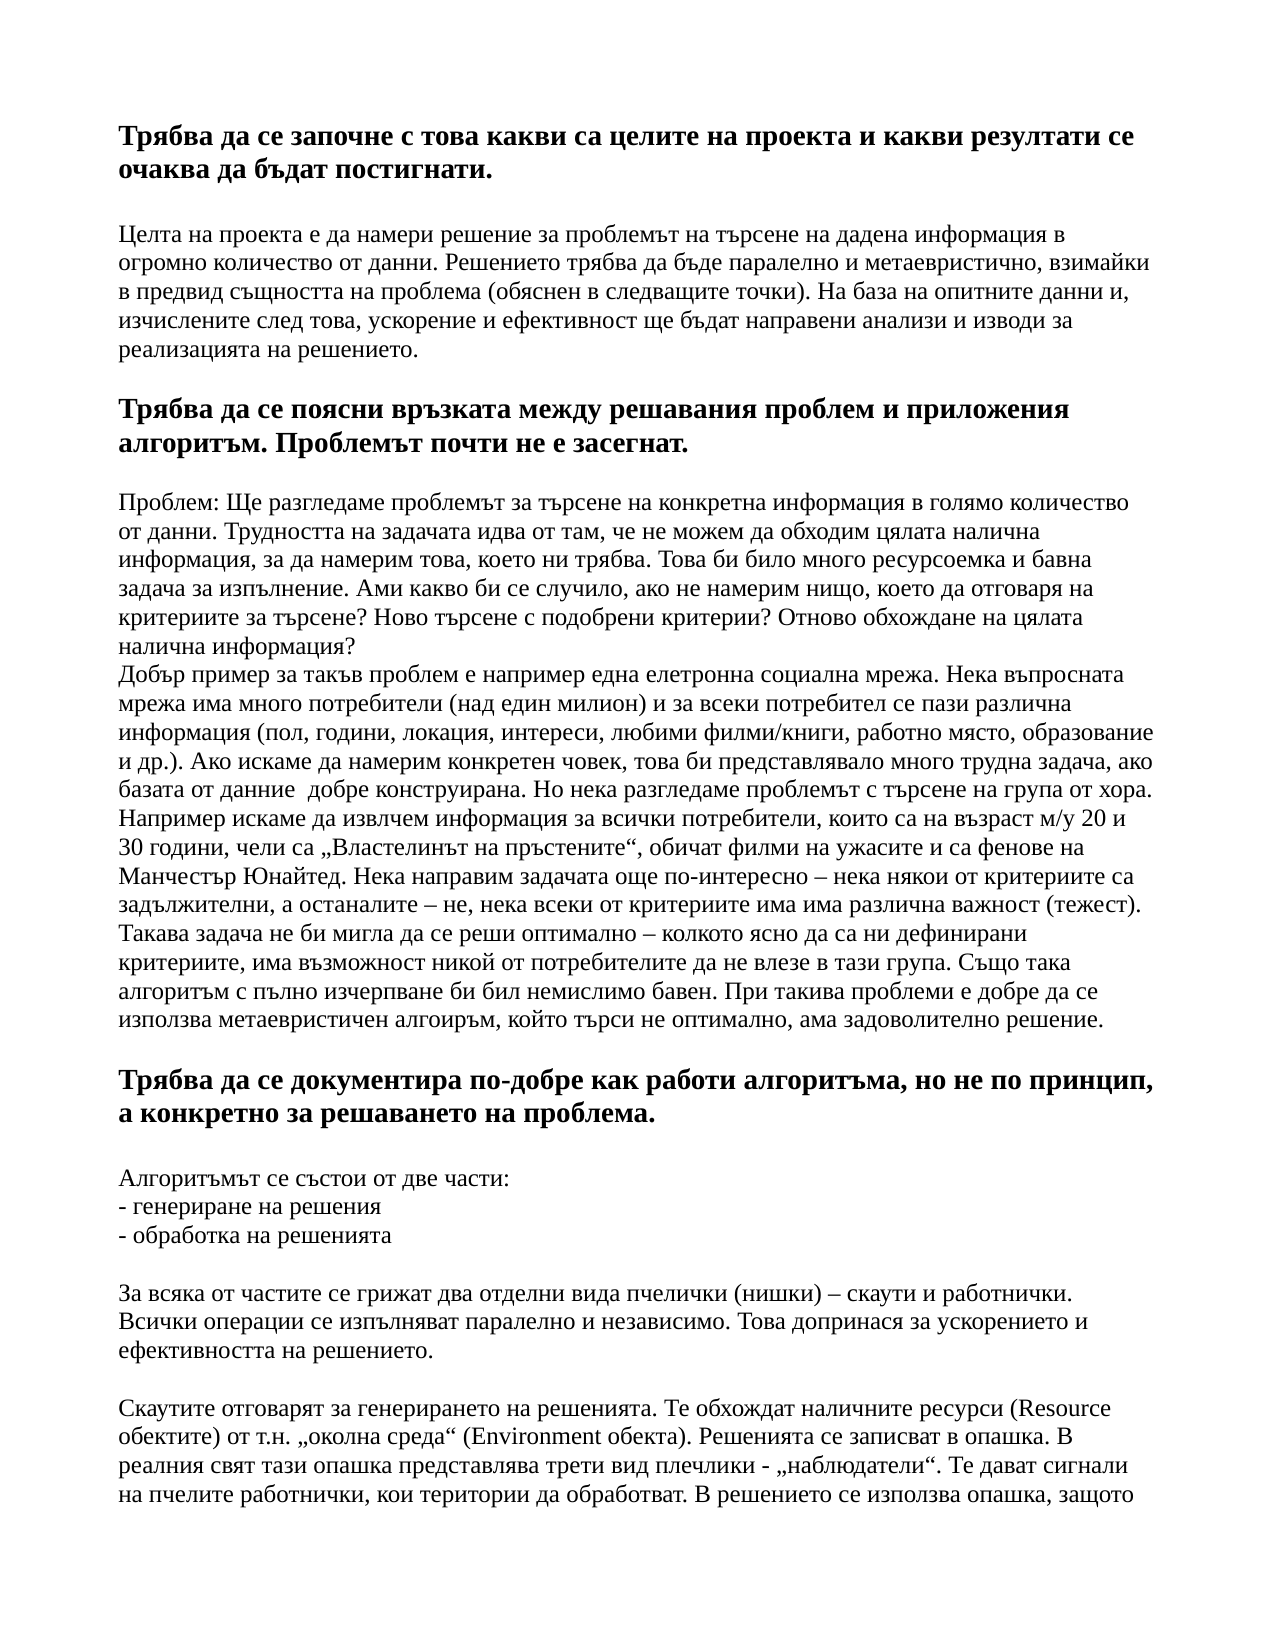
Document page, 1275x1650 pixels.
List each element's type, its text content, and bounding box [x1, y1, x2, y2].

text Трябва да се поясни връзката между решавания проблем и приложения алгоритъм. Проблемът почти не е засегнат. [118, 391, 1157, 458]
text Трябва да се започне с това какви са целите на проекта и какви резултати се очаква да бъдат постигнати. [118, 118, 1157, 185]
text - генериране на решения [118, 1191, 1157, 1220]
text За всяка от частите се грижат два отделни вида пчелички (нишки) – скаути и работнички. Всички операции се изпълняват паралелно и независимо. Това допринася за ускорението и ефективността на решението. [118, 1278, 1157, 1364]
text Целта на проекта е да намери решение за проблемът на търсене на дадена информация в огромно количество от данни. Решението трябва да бъде паралелно и метаевристично, взимайки в предвид същността на проблема (обяснен в следващите точки). На база на опитните данни и, изчислените след това, ускорение и ефективност ще бъдат направени анализи и изводи за реализацията на решението. [118, 219, 1157, 362]
text - обработка на решенията [118, 1220, 1157, 1249]
text Алгоритъмът се състои от две части: [118, 1163, 1157, 1191]
text Скаутите отговарят за генерирането на решенията. Те обхождат наличните ресурси (Resource обектите) от т.н. „околна среда“ (Environment обекта). Решенията се записват в опашка. В реалния свят тази опашка представлява трети вид плечлики - „наблюдатели“. Те дават сигнали на пчелите работнички, кои територии да обработват. В решението се използва опашка, защото [118, 1393, 1157, 1508]
text Проблем: Ще разгледаме проблемът за търсене на конкретна информация в голямо количество от данни. Трудността на задачата идва от там, че не можем да обходим цялата налична информация, за да намерим това, което ни трябва. Това би било много ресурсоемка и бавна задача за изпълнение. Ами какво би се случило, ако не намерим нищо, което да отговаря на критериите за търсене? Ново търсене с подобрени критерии? Отново обхождане на цялата налична информация? [118, 487, 1157, 659]
text Добър пример за такъв проблем е например една елетронна социална мрежа. Нека въпросната мрежа има много потребители (над един милион) и за всеки потребител се пази различна информация (пол, години, локация, интереси, любими филми/книги, работно място, образование и др.). Ако искаме да намерим конкретен човек, това би представлявало много трудна задача, ако базата от данние добре конструирана. Но нека разгледаме проблемът с търсене на група от хора. Например искаме да извлчем информация за всички потребители, които са на възраст м/у 20 и 30 години, чели са „Властелинът на пръстените“, обичат филми на ужасите и са фенове на Манчестър Юнайтед. Нека направим задачата още по-интересно – нека някои от критериите са задължителни, а останалите – не, нека всеки от критериите има има различна важност (тежест). Такава задача не би мигла да се реши оптимално – колкото ясно да са ни дефинирани критериите, има възможност никой от потребителите да не влезе в тази група. Също така алгоритъм с пълно изчерпване би бил немислимо бавен. При такива проблеми е добре да се използва метаевристичен алгоиръм, който търси не оптимално, ама задоволително решение. [118, 659, 1157, 1033]
text Трябва да се документира по-добре как работи алгоритъма, но не по принцип, а конкретно за решаването на проблема. [118, 1062, 1157, 1129]
